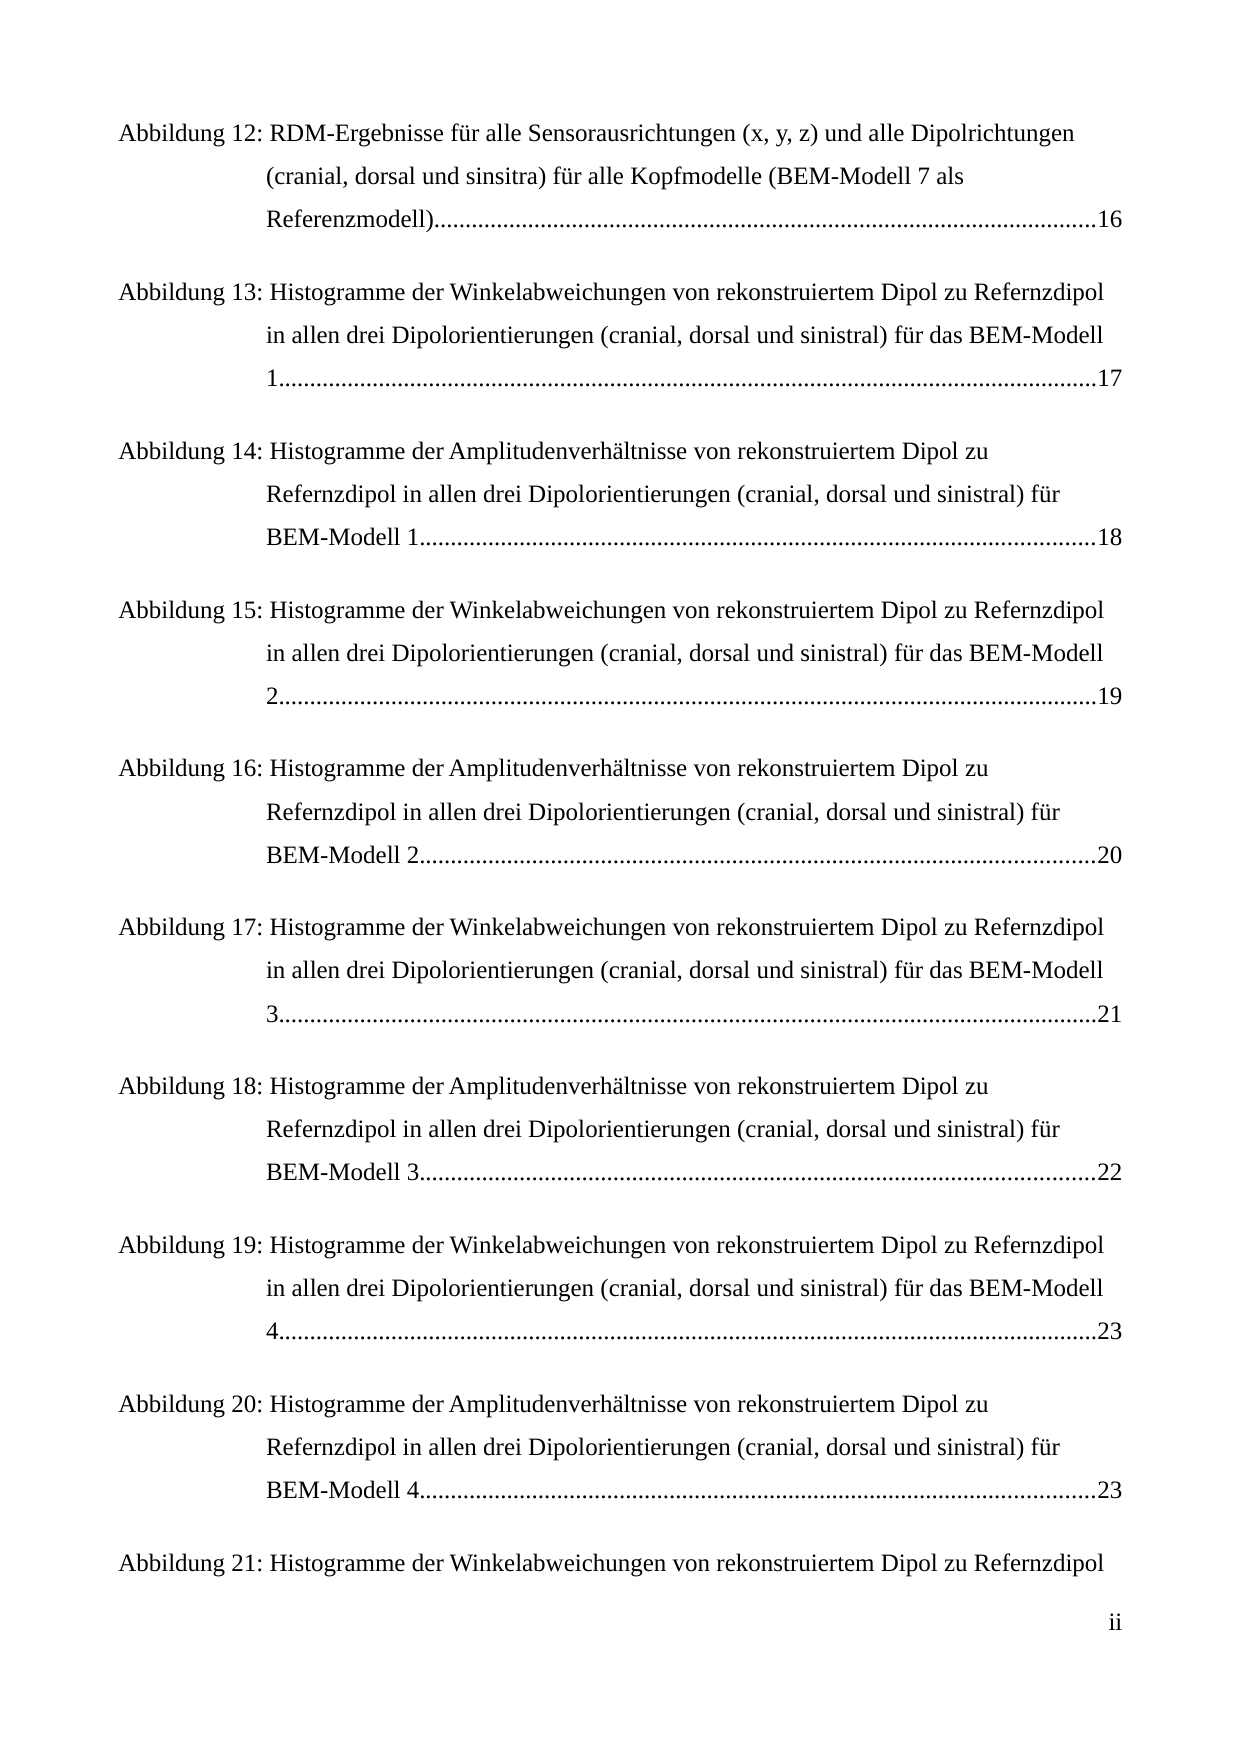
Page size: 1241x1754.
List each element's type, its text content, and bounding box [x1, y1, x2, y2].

text Abbildung 15: Histogramme der Winkelabweichungen von rekonstruiertem Dipol zu Refernzdipol in allen drei Dipolorientierungen (cranial, dorsal und sinistral) für das BEM-Modell 2. 19 [118, 595, 1122, 710]
text Abbildung 21: Histogramme der Winkelabweichungen von rekonstruiertem Dipol zu Refernzdipol in allen drei Dipolorientierungen (cranial, dorsal und sinistral) für das BEM-Modell 5. 24 [118, 1548, 1122, 1577]
text Abbildung 13: Histogramme der Winkelabweichungen von rekonstruiertem Dipol zu Refernzdipol in allen drei Dipolorientierungen (cranial, dorsal und sinistral) für das BEM-Modell 1. 17 [118, 277, 1122, 392]
text Abbildung 12: RDM-Ergebnisse für alle Sensorausrichtungen (x, y, z) und alle Dipolrichtungen (cranial, dorsal und sinsitra) für alle Kopfmodelle (BEM-Modell 7 als Referenzmodell) 16 [118, 118, 1122, 233]
text Abbildung 19: Histogramme der Winkelabweichungen von rekonstruiertem Dipol zu Refernzdipol in allen drei Dipolorientierungen (cranial, dorsal und sinistral) für das BEM-Modell 4. 23 [118, 1230, 1122, 1345]
text Abbildung 18: Histogramme der Amplitudenverhältnisse von rekonstruiertem Dipol zu Refernzdipol in allen drei Dipolorientierungen (cranial, dorsal und sinistral) für BEM-Modell 3. 22 [118, 1071, 1122, 1186]
text Abbildung 17: Histogramme der Winkelabweichungen von rekonstruiertem Dipol zu Refernzdipol in allen drei Dipolorientierungen (cranial, dorsal und sinistral) für das BEM-Modell 3. 21 [118, 912, 1122, 1027]
text Abbildung 20: Histogramme der Amplitudenverhältnisse von rekonstruiertem Dipol zu Refernzdipol in allen drei Dipolorientierungen (cranial, dorsal und sinistral) für BEM-Modell 4. 23 [118, 1389, 1122, 1504]
text Abbildung 16: Histogramme der Amplitudenverhältnisse von rekonstruiertem Dipol zu Refernzdipol in allen drei Dipolorientierungen (cranial, dorsal und sinistral) für BEM-Modell 2. 20 [118, 753, 1122, 868]
text Abbildung 14: Histogramme der Amplitudenverhältnisse von rekonstruiertem Dipol zu Refernzdipol in allen drei Dipolorientierungen (cranial, dorsal und sinistral) für BEM-Modell 1. 18 [118, 436, 1122, 551]
